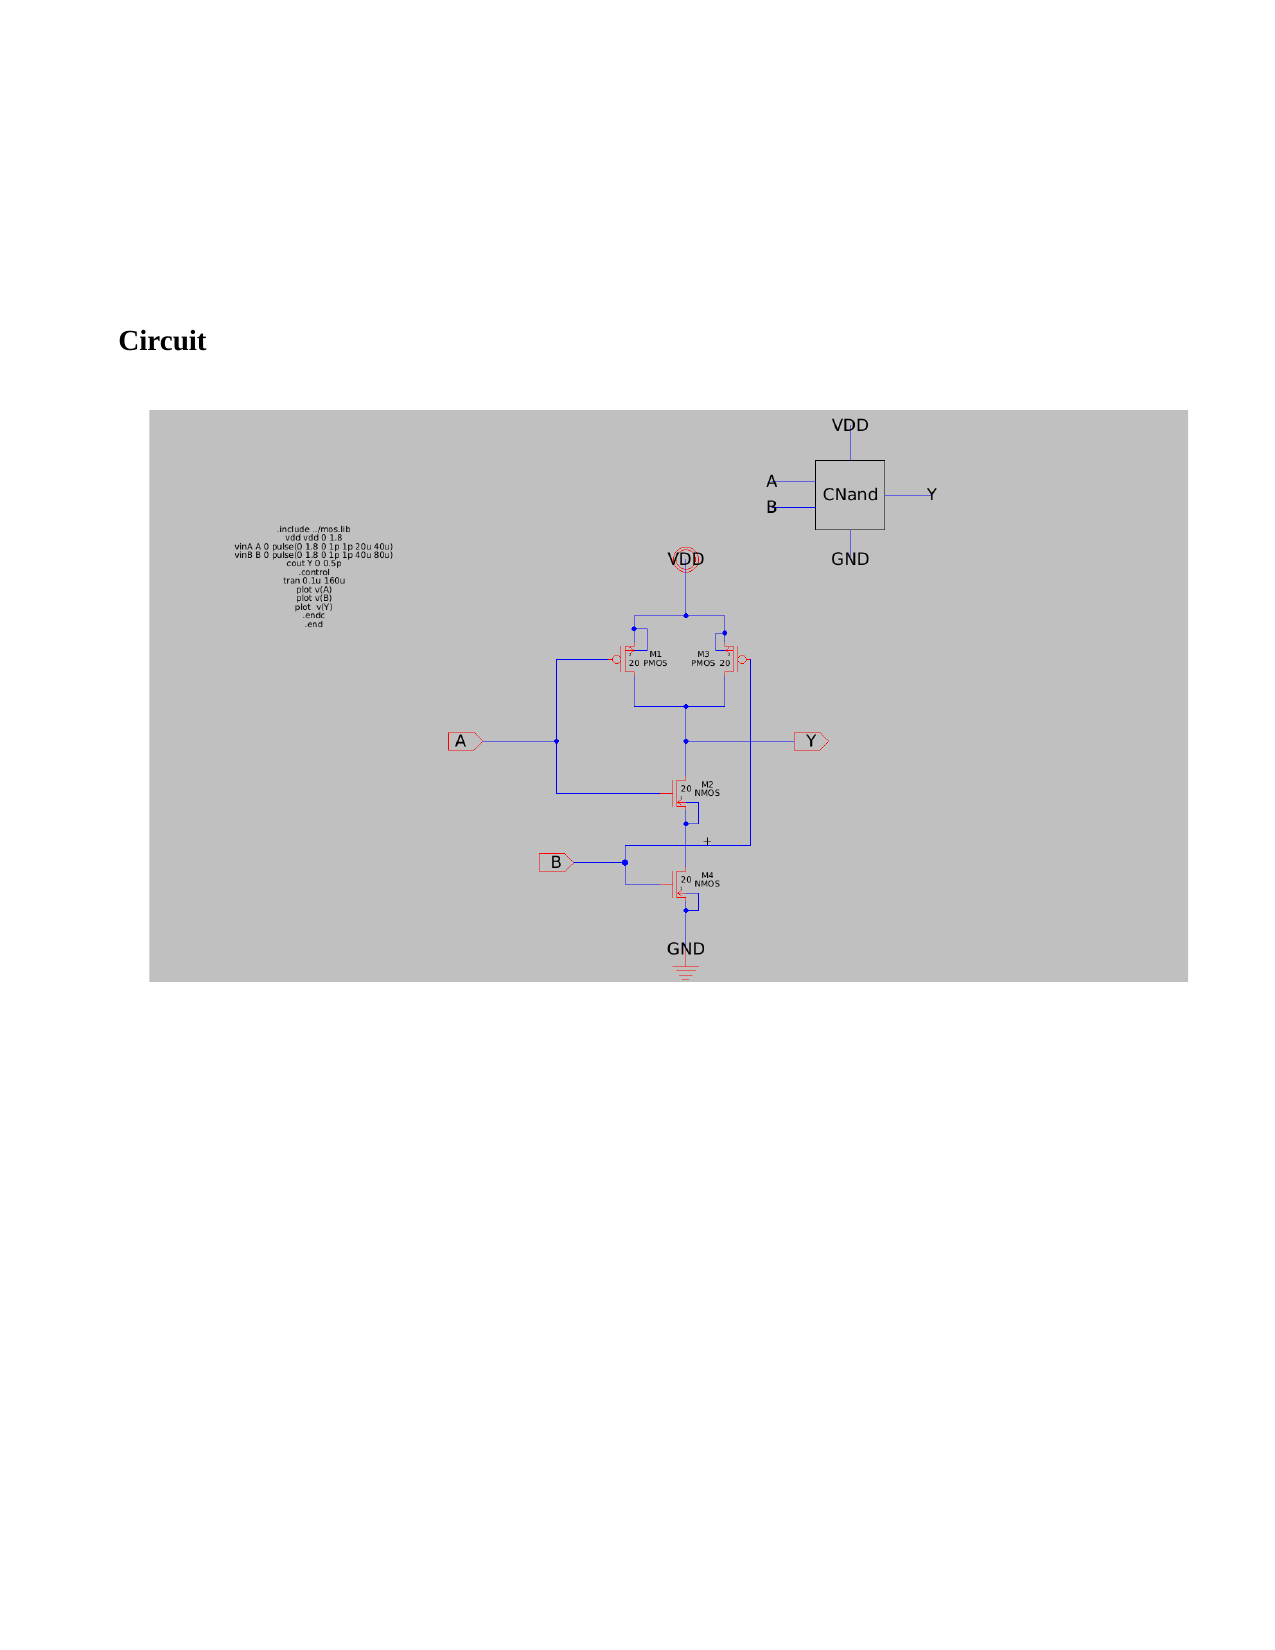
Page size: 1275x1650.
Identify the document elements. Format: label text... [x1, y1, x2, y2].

picture [149, 410, 1189, 982]
subtitle Circuit [118, 323, 1157, 357]
